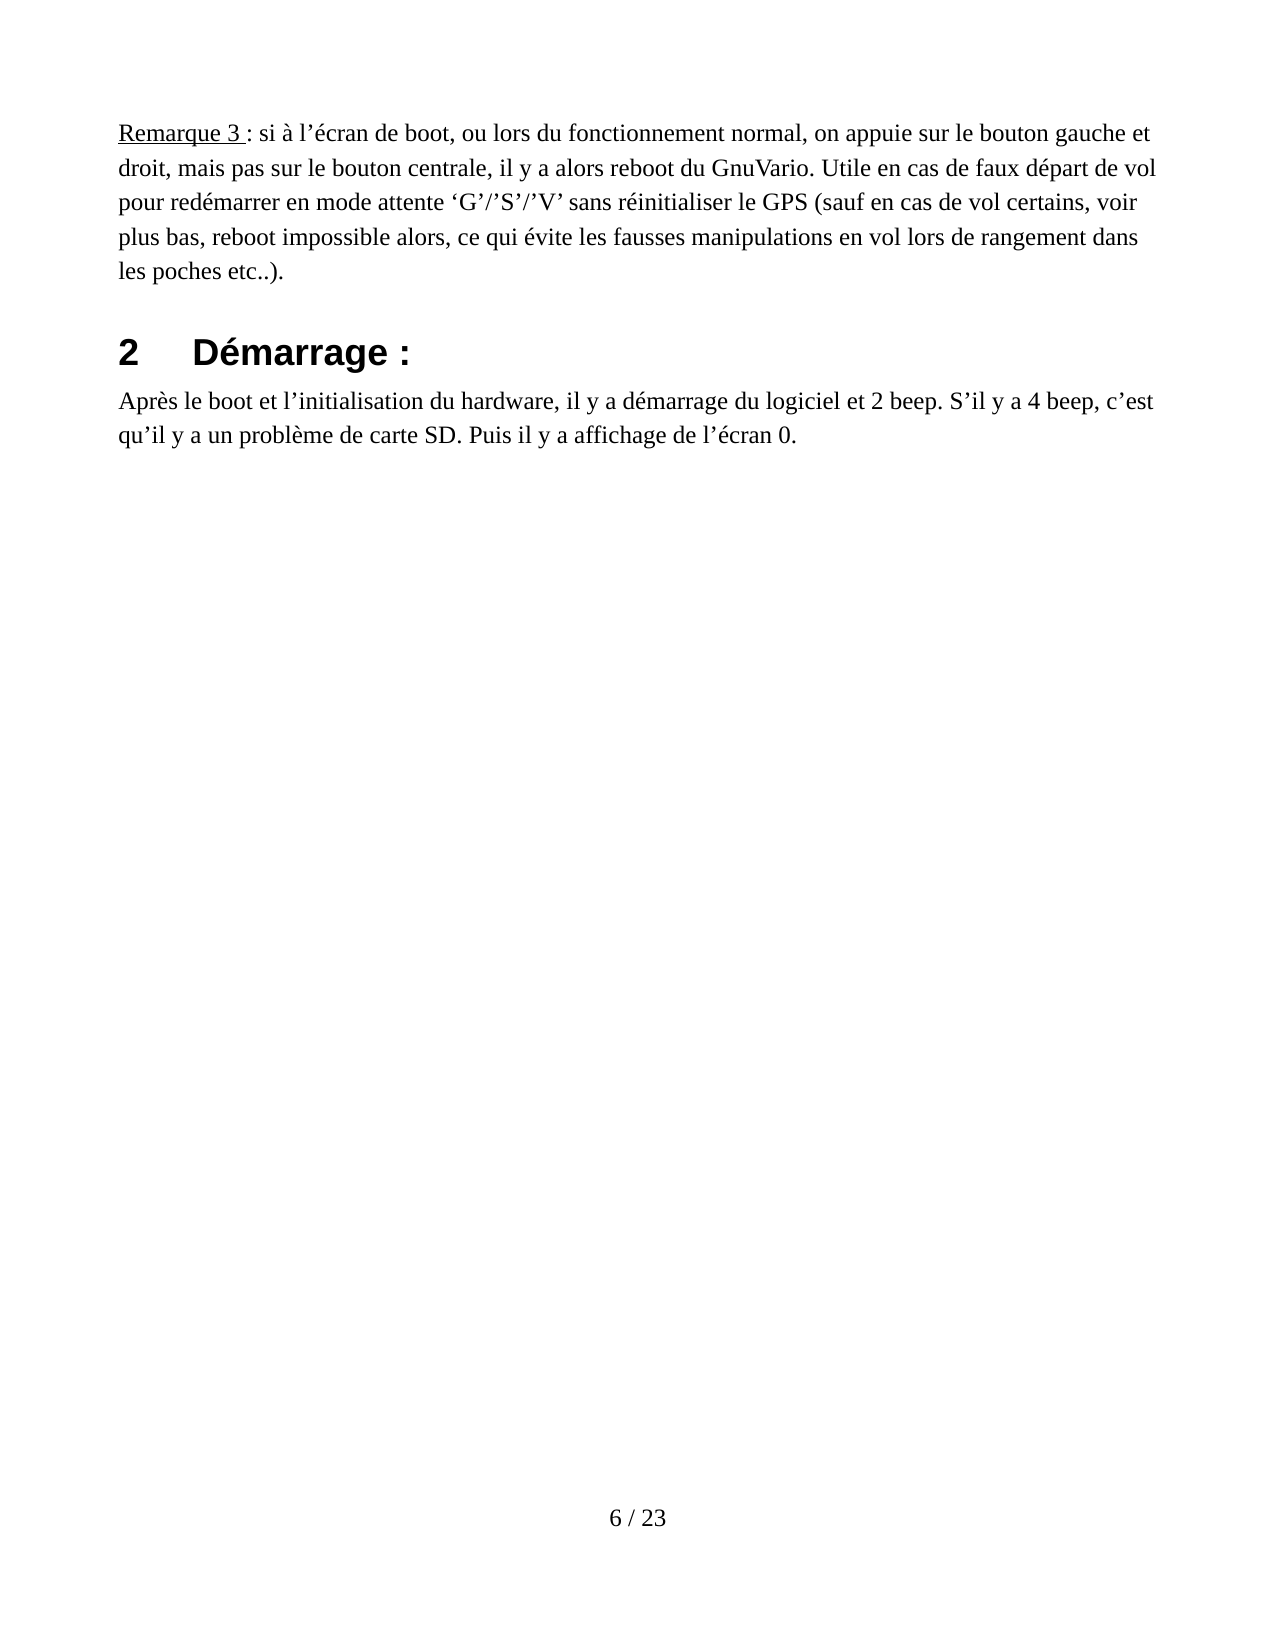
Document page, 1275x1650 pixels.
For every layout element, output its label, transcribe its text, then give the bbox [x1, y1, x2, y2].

subtitle Démarrage : [118, 330, 1157, 373]
text Après le boot et l’initialisation du hardware, il y a démarrage du logiciel et 2 beep. S’il y a 4 beep, c’est qu’il y a un problème de carte SD. Puis il y a affichage de l’écran 0. [118, 386, 1157, 449]
text Remarque 3 : si à l’écran de boot, ou lors du fonctionnement normal, on appuie sur le bouton gauche et droit, mais pas sur le bouton centrale, il y a alors reboot du GnuVario. Utile en cas de faux départ de vol pour redémarrer en mode attente ‘G’/’S’/’V’ sans réinitialiser le GPS (sauf en cas de vol certains, voir plus bas, reboot impossible alors, ce qui évite les fausses manipulations en vol lors de rangement dans les poches etc..). [118, 118, 1157, 285]
